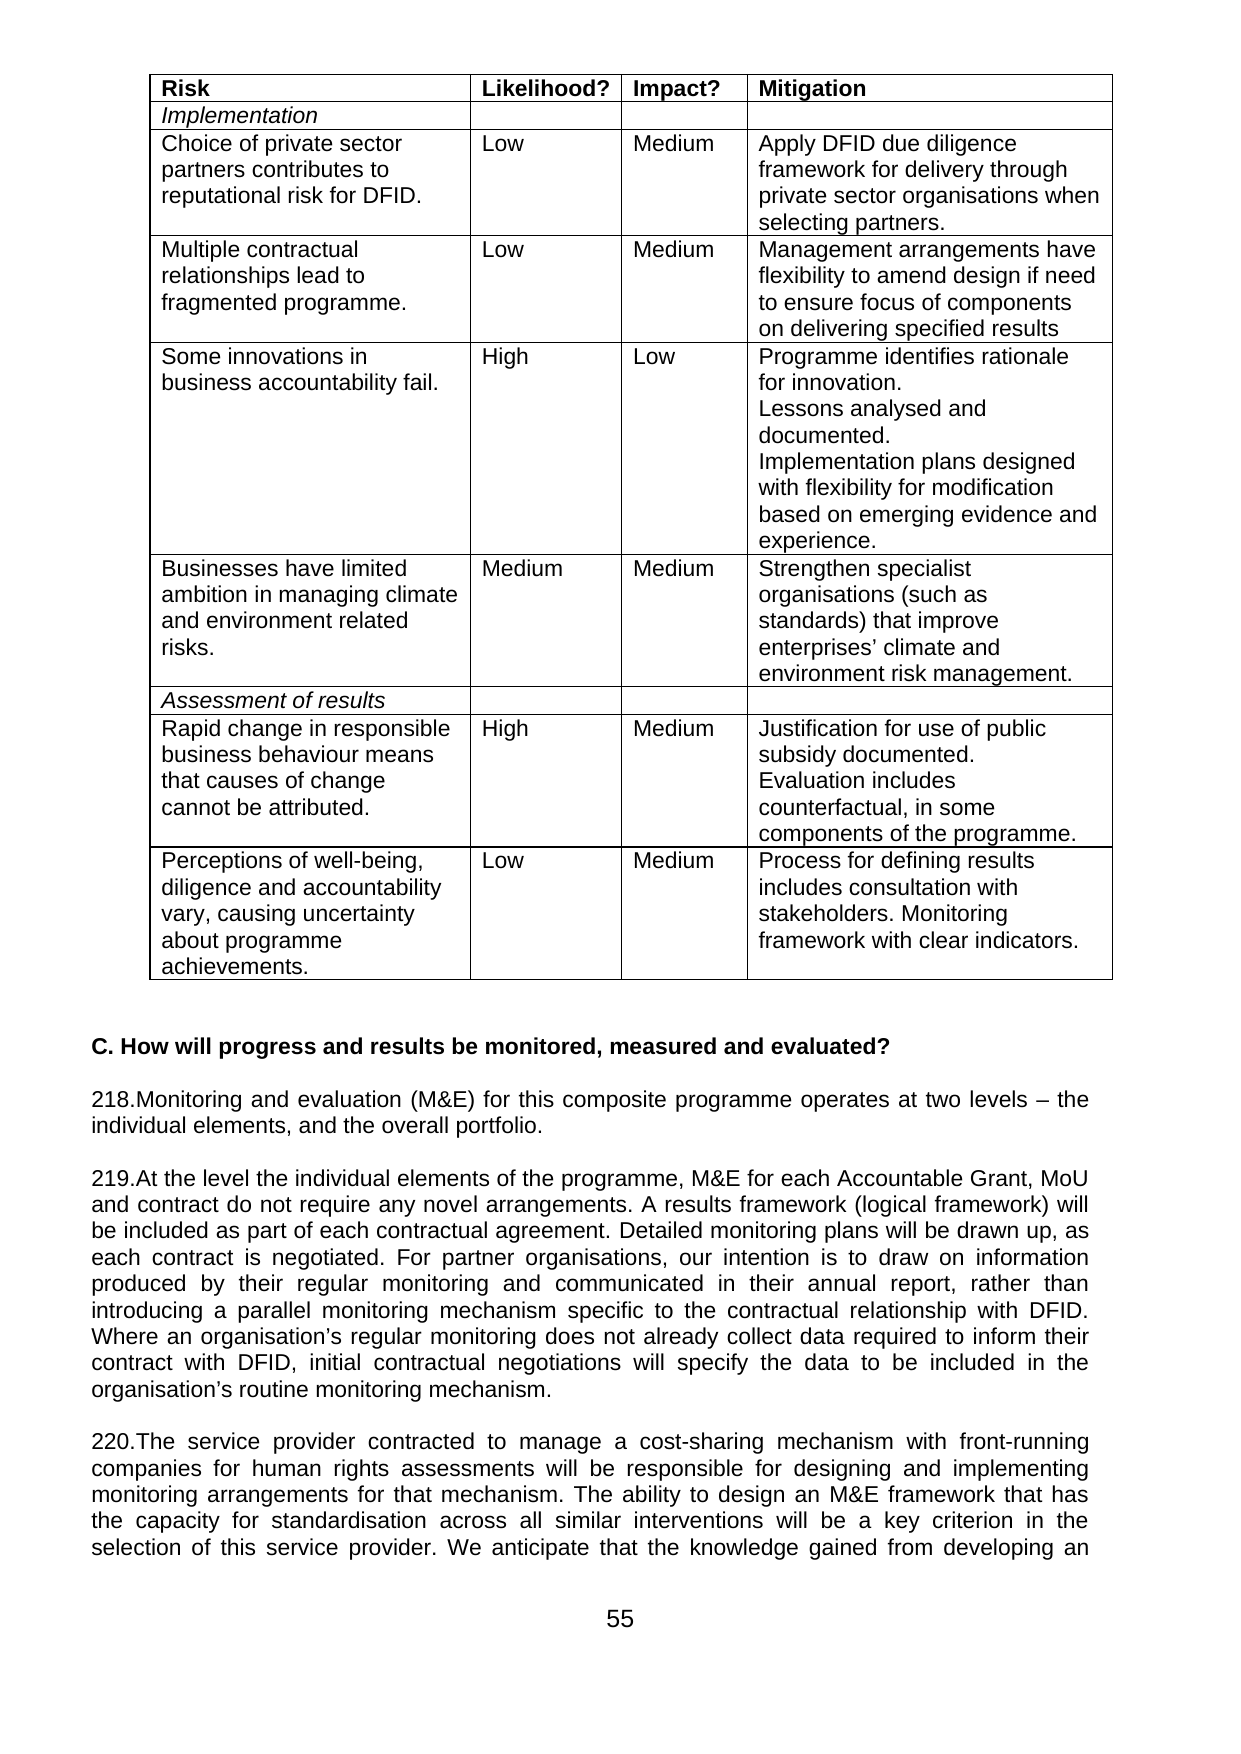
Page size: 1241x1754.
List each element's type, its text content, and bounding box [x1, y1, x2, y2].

table_cell Assessment of results [151, 687, 470, 714]
table_cell Management arrangements have flexibility to amend design if need to ensure focus of components on delivering specified results [748, 236, 1112, 342]
table_cell Low [471, 848, 621, 979]
table_cell Perceptions of well-being, diligence and accountability vary, causing uncertainty about programme achievements. [151, 848, 470, 979]
table_cell Implementation [151, 102, 470, 129]
table_header Likelihood? [471, 75, 621, 101]
table_cell Some innovations in business accountability fail. [151, 343, 470, 553]
list At the level the individual elements of the programme, M&E for each Accountable Grant, MoU and contract do not require any novel arrangements. A results framework (logical framework) will be included as part of each contractual agreement. Detailed monitoring plans will be drawn up, as each contract is negotiated. For partner organisations, our intention is to draw on information produced by their regular monitoring and communicated in their annual report, rather than introducing a parallel monitoring mechanism specific to the contractual relationship with DFID. Where an organisation’s regular monitoring does not already collect data required to inform their contract with DFID, initial contractual negotiations will specify the data to be included in the organisation’s routine monitoring mechanism. [150, 1165, 1090, 1402]
text C. How will progress and results be monitored, measured and evaluated? [91, 1033, 1090, 1059]
table_cell [748, 687, 1112, 714]
table_cell Medium [622, 555, 747, 686]
table_cell Strengthen specialist organisations (such as standards) that improve enterprises’ climate and environment risk management. [748, 555, 1112, 686]
table_cell Low [471, 130, 621, 235]
table_cell Multiple contractual relationships lead to fragmented programme. [151, 236, 470, 342]
table_cell [471, 687, 621, 714]
table_cell Programme identifies rationale for innovation. Lessons analysed and documented. Implementation plans designed with flexibility for modification based on emerging evidence and experience. [748, 343, 1112, 553]
table_cell Low [471, 236, 621, 342]
table_cell Process for defining results includes consultation with stakeholders. Monitoring framework with clear indicators. [748, 848, 1112, 979]
table_cell Choice of private sector partners contributes to reputational risk for DFID. [151, 130, 470, 235]
table_cell Medium [622, 236, 747, 342]
table_cell [471, 102, 621, 129]
table_cell Justification for use of public subsidy documented. Evaluation includes counterfactual, in some components of the programme. [748, 715, 1112, 846]
table_cell Medium [622, 130, 747, 235]
table_header Mitigation [748, 75, 1112, 101]
table_cell [622, 687, 747, 714]
table_header Risk [151, 75, 470, 101]
table_cell High [471, 715, 621, 846]
table_cell High [471, 343, 621, 553]
table_cell Rapid change in responsible business behaviour means that causes of change cannot be attributed. [151, 715, 470, 846]
table_cell [748, 102, 1112, 129]
table_cell Medium [622, 715, 747, 846]
list Monitoring and evaluation (M&E) for this composite programme operates at two levels – the individual elements, and the overall portfolio. [150, 1086, 1090, 1138]
table_cell Medium [471, 555, 621, 686]
table_cell Medium [622, 848, 747, 979]
list The service provider contracted to manage a cost-sharing mechanism with front-running companies for human rights assessments will be responsible for designing and implementing monitoring arrangements for that mechanism. The ability to design an M&E framework that has the capacity for standardisation across all similar interventions will be a key criterion in the selection of this service provider. We anticipate that the knowledge gained from developing an approach to M&E for human rights assessments will be a significant public good created by the programme. [150, 1428, 1090, 1560]
table_cell Apply DFID due diligence framework for delivery through private sector organisations when selecting partners. [748, 130, 1112, 235]
table_header Impact? [622, 75, 747, 101]
table_cell [622, 102, 747, 129]
table_cell Low [622, 343, 747, 553]
table_cell Businesses have limited ambition in managing climate and environment related risks. [151, 555, 470, 686]
